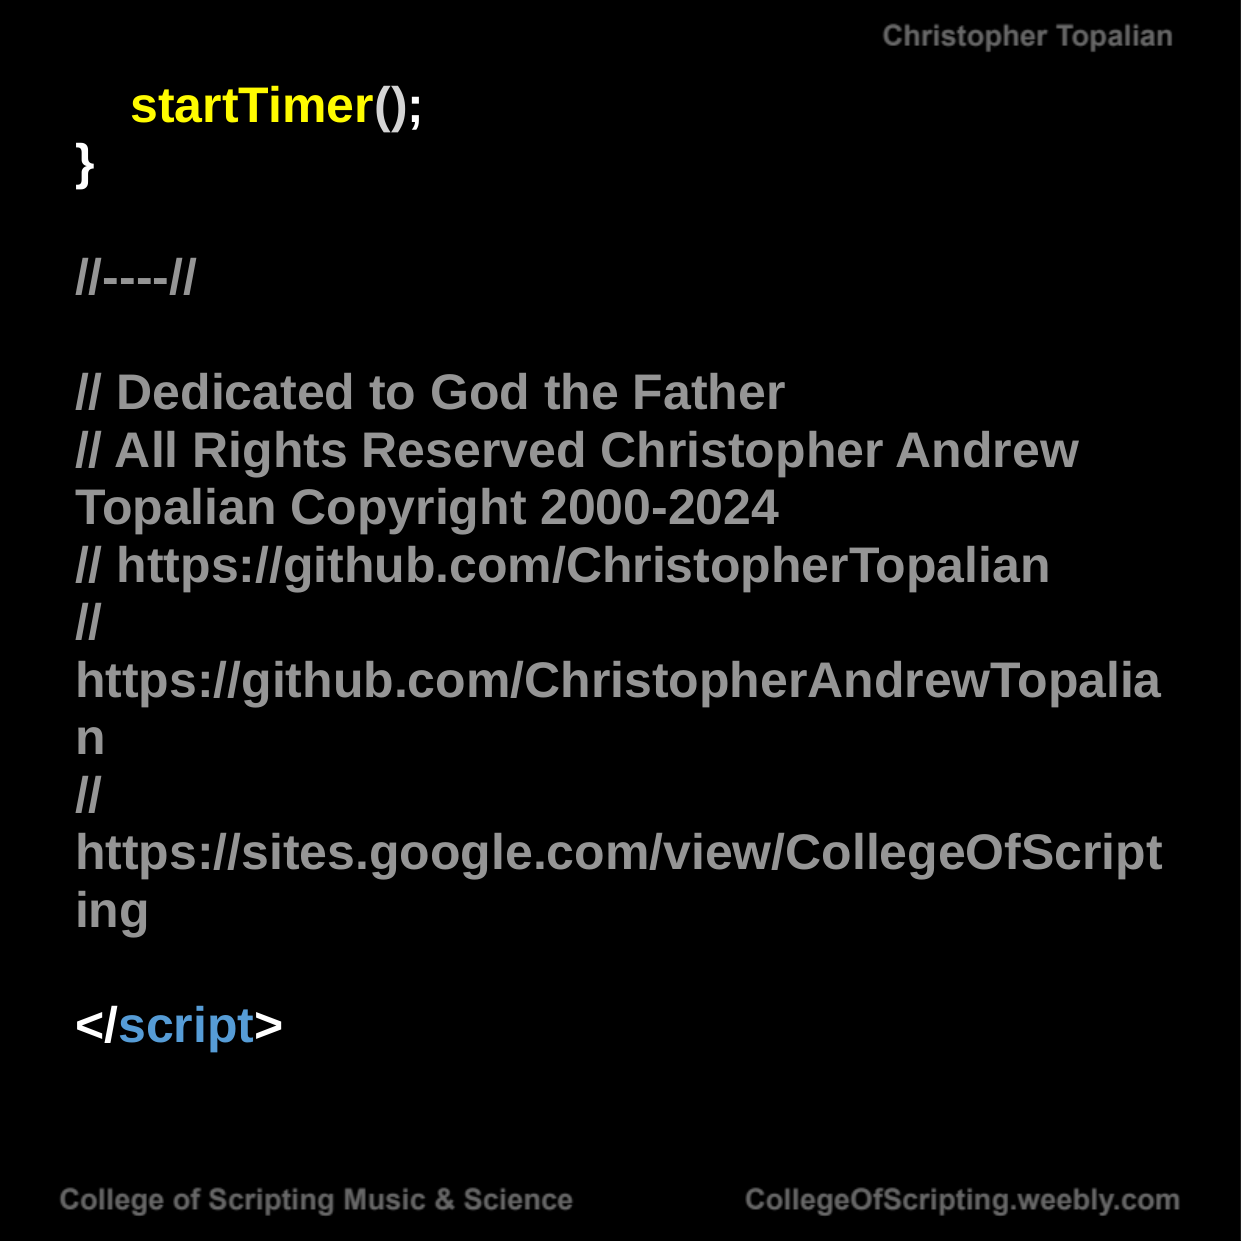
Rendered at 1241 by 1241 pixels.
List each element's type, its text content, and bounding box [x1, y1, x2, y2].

text // https://sites.google.com/view/CollegeOfScripting [75, 765, 1166, 937]
text // Dedicated to God the Father [75, 362, 1166, 420]
text } [75, 132, 1166, 190]
text // https://github.com/ChristopherTopalian [75, 535, 1166, 592]
text startTimer(); [75, 75, 1166, 132]
text </script> [75, 995, 1166, 1052]
text //----// [75, 247, 1166, 305]
text // https://github.com/ChristopherAndrewTopalian [75, 592, 1166, 765]
text // All Rights Reserved Christopher Andrew Topalian Copyright 2000-2024 [75, 420, 1166, 535]
